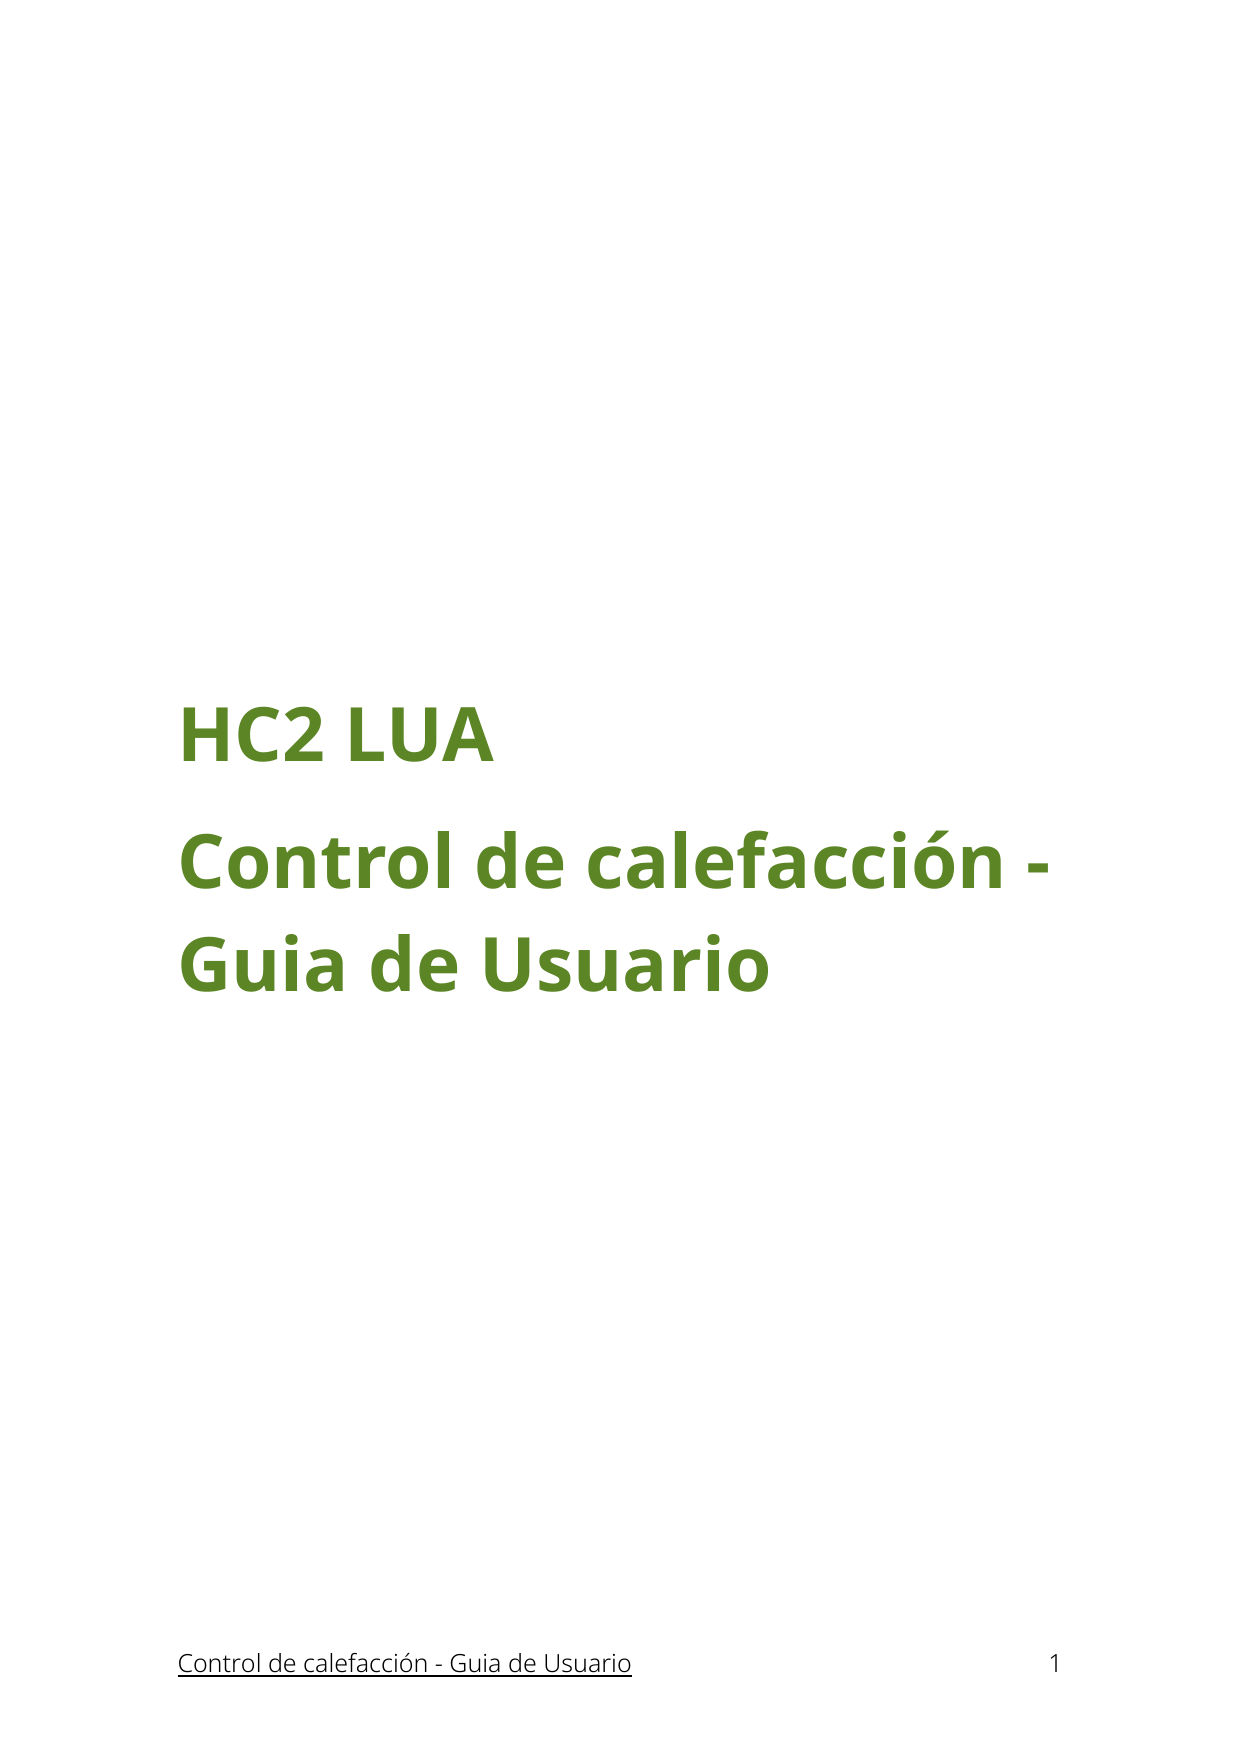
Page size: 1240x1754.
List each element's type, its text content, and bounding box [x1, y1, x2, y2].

text Control de calefacción - Guia de Usuario [177, 808, 1062, 1013]
text HC2 LUA [177, 681, 1062, 783]
